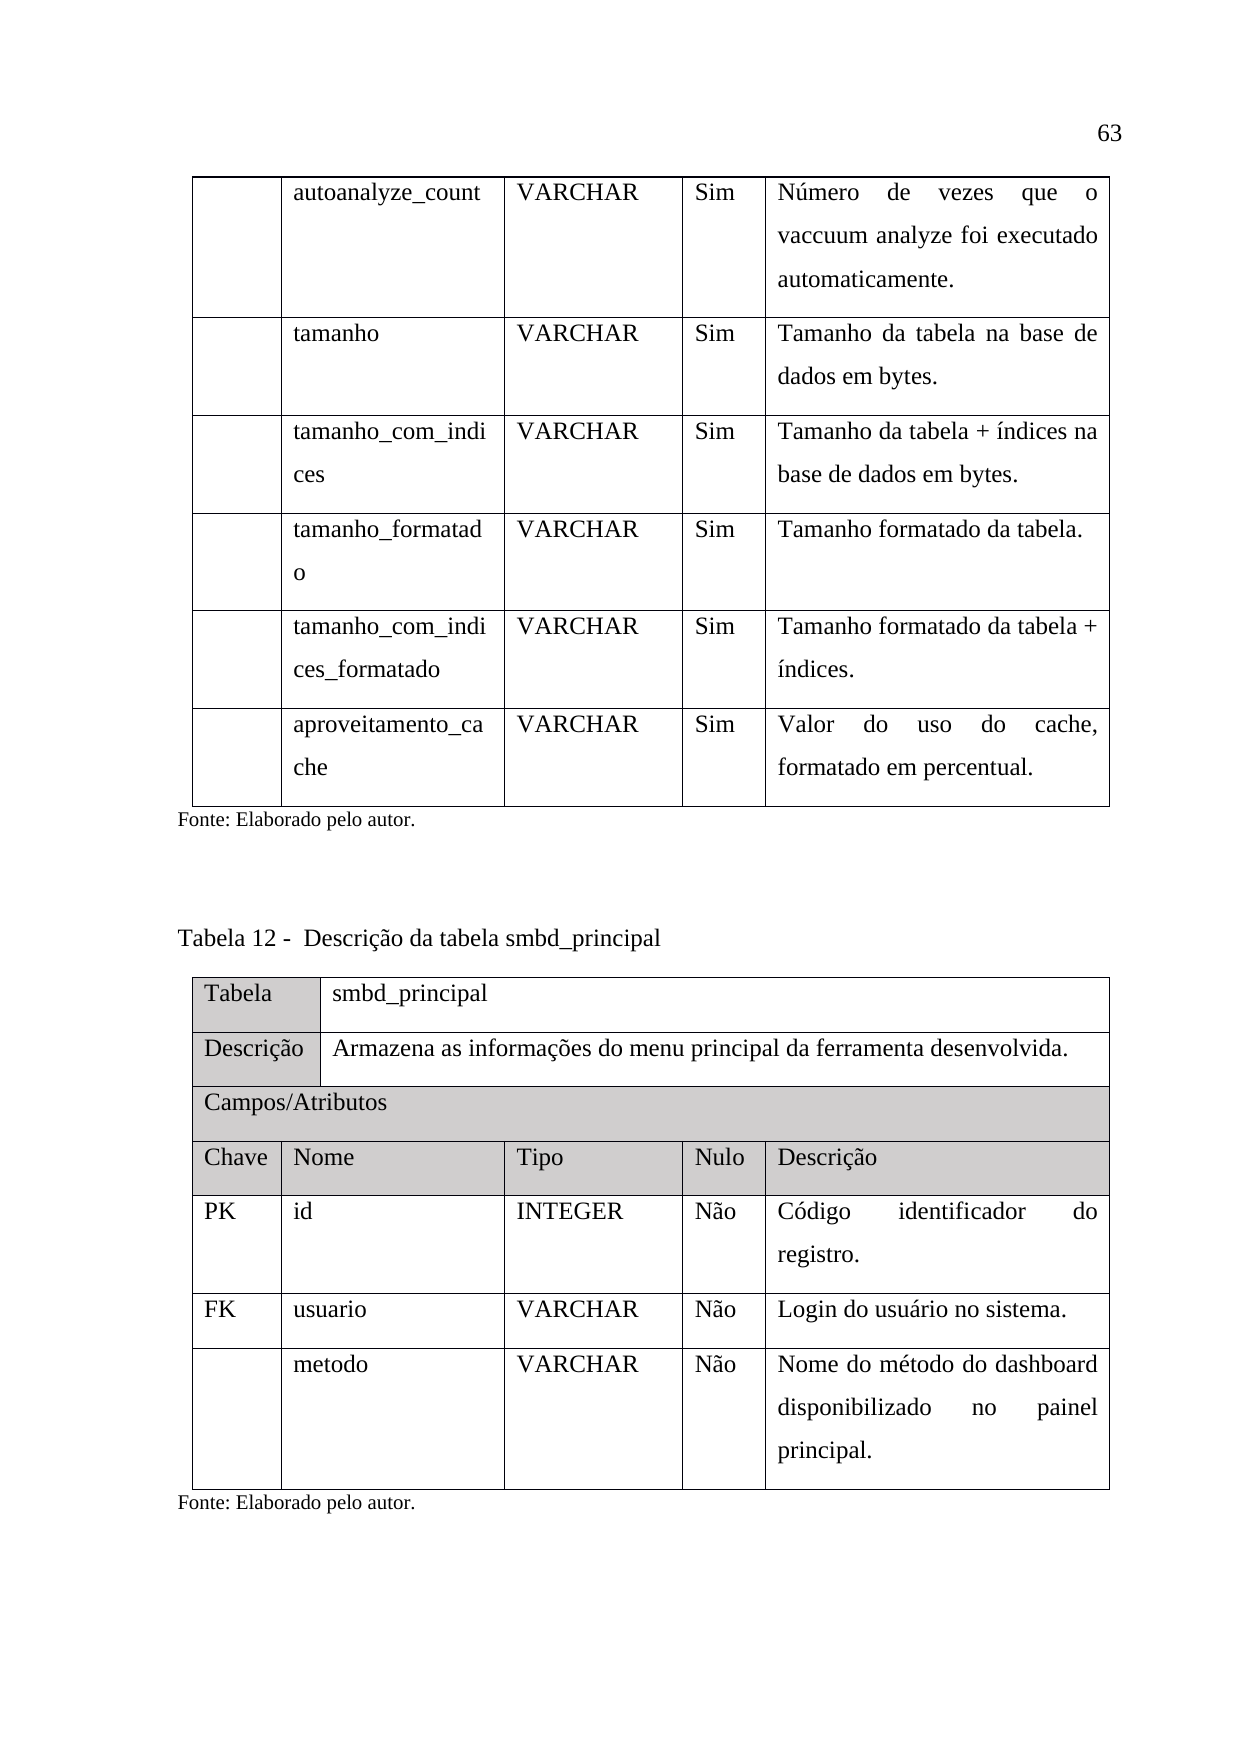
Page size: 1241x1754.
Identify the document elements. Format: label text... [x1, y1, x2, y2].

table_cell VARCHAR [505, 318, 682, 415]
table_header smbd_principal [321, 978, 1109, 1032]
table_cell Tamanho formatado da tabela. [766, 514, 1109, 610]
table_cell Nome do método do dashboard disponibilizado no painel principal. [766, 1349, 1109, 1488]
table_cell [193, 416, 281, 513]
table_cell [193, 318, 281, 415]
table_cell Não [683, 1294, 765, 1348]
table_cell autoanalyze_count [282, 178, 504, 317]
table_cell PK [193, 1196, 281, 1293]
table_cell Não [683, 1349, 765, 1488]
table_cell Descrição [193, 1033, 320, 1086]
table_cell [193, 1349, 281, 1488]
table_cell Nulo [683, 1142, 765, 1195]
table_cell Chave [193, 1142, 281, 1195]
table_cell Valor do uso do cache, formatado em percentual. [766, 709, 1109, 806]
table_cell Sim [683, 611, 765, 708]
table_cell Tipo [505, 1142, 682, 1195]
table_cell tamanho_formatado [282, 514, 504, 610]
table_cell usuario [282, 1294, 504, 1348]
table_cell Sim [683, 416, 765, 513]
table_cell id [282, 1196, 504, 1293]
table_cell [193, 709, 281, 806]
table_cell tamanho_com_indices [282, 416, 504, 513]
text Tabela 12 - Descrição da tabela smbd_principal [177, 923, 1122, 952]
table_cell VARCHAR [505, 709, 682, 806]
table_cell Código identificador do registro. [766, 1196, 1109, 1293]
table_cell metodo [282, 1349, 504, 1488]
table_cell Campos/Atributos [193, 1087, 1109, 1141]
table_cell VARCHAR [505, 514, 682, 610]
table_cell tamanho [282, 318, 504, 415]
table_cell Descrição [766, 1142, 1109, 1195]
table_cell Tamanho formatado da tabela + índices. [766, 611, 1109, 708]
table_cell Armazena as informações do menu principal da ferramenta desenvolvida. [321, 1033, 1109, 1086]
table_cell VARCHAR [505, 611, 682, 708]
table_cell VARCHAR [505, 1349, 682, 1488]
table_cell tamanho_com_indices_formatado [282, 611, 504, 708]
table_cell Sim [683, 709, 765, 806]
list Fonte: Elaborado pelo autor. [177, 807, 1122, 831]
table_cell [193, 178, 281, 317]
table_cell [193, 611, 281, 708]
list Fonte: Elaborado pelo autor. [177, 1489, 1122, 1514]
table_cell [193, 514, 281, 610]
table_cell Nome [282, 1142, 504, 1195]
table_cell INTEGER [505, 1196, 682, 1293]
table_cell FK [193, 1294, 281, 1348]
table_header Tabela [193, 978, 320, 1032]
table_cell Login do usuário no sistema. [766, 1294, 1109, 1348]
table_cell aproveitamento_cache [282, 709, 504, 806]
table_cell Sim [683, 514, 765, 610]
table_cell Sim [683, 318, 765, 415]
table_cell Número de vezes que o vaccuum analyze foi executado automaticamente. [766, 178, 1109, 317]
table_cell Tamanho da tabela + índices na base de dados em bytes. [766, 416, 1109, 513]
table_cell Sim [683, 178, 765, 317]
table_cell Não [683, 1196, 765, 1293]
table_cell VARCHAR [505, 178, 682, 317]
table_cell Tamanho da tabela na base de dados em bytes. [766, 318, 1109, 415]
table_cell VARCHAR [505, 1294, 682, 1348]
table_cell VARCHAR [505, 416, 682, 513]
